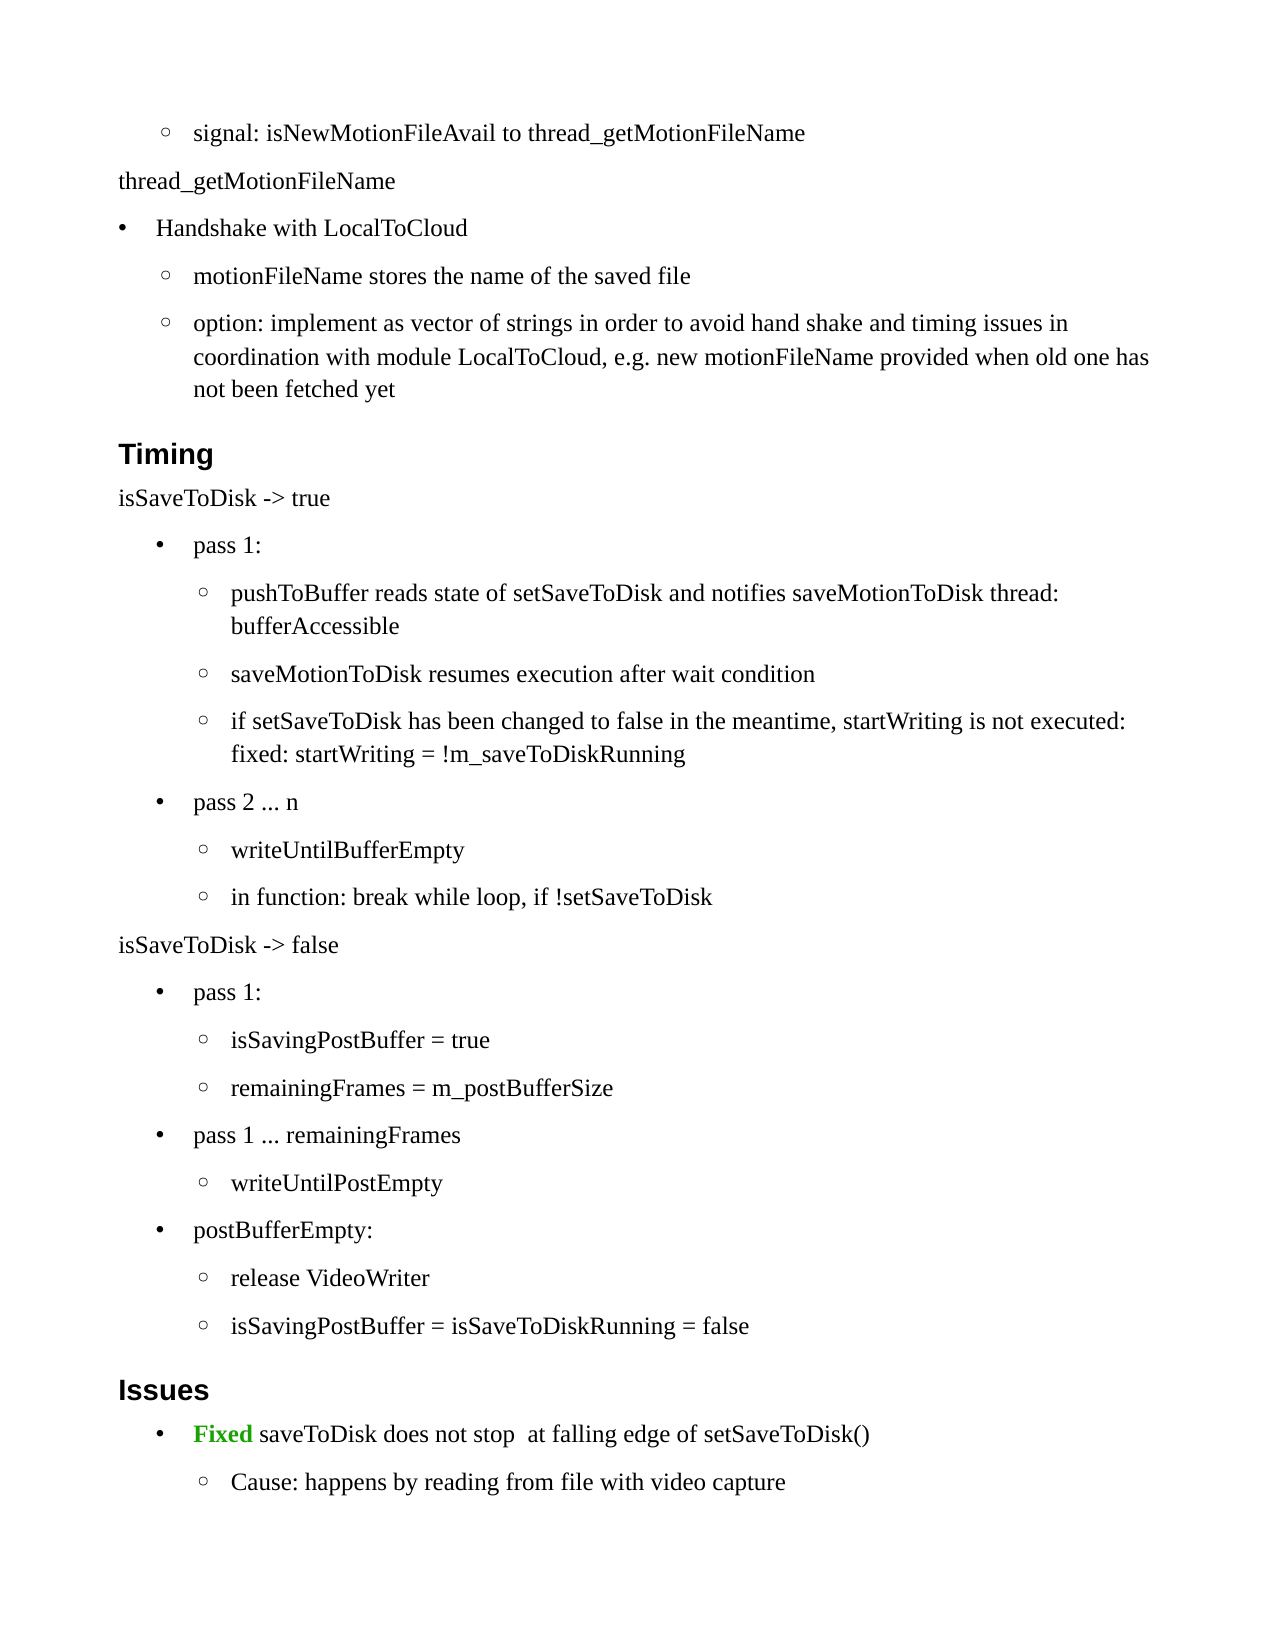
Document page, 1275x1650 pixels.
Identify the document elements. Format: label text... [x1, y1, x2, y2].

list isSaveToDisk -> false [118, 930, 1157, 959]
list if setSaveToDisk has been changed to false in the meantime, startWriting is not executed: fixed: startWriting = !m_saveToDiskRunning [193, 706, 1157, 768]
list Handshake with LocalToCloud [118, 213, 1157, 242]
list motionFileName stores the name of the saved file [156, 261, 1157, 290]
list in function: break while loop, if !setSaveToDisk [193, 882, 1157, 911]
list pass 1: [156, 531, 1157, 559]
list Fixed saveToDisk does not stop at falling edge of setSaveToDisk() [156, 1419, 1157, 1448]
list signal: isNewMotionFileAvail to thread_getMotionFileName [156, 118, 1157, 147]
text thread_getMotionFileName [118, 166, 1157, 194]
list pass 1: [156, 977, 1157, 1006]
list isSavingPostBuffer = isSaveToDiskRunning = false [193, 1311, 1157, 1339]
list writeUntilBufferEmpty [193, 835, 1157, 863]
list pass 1 ... remainingFrames [156, 1120, 1157, 1149]
list writeUntilPostEmpty [193, 1168, 1157, 1197]
subtitle Issues [118, 1373, 1157, 1407]
list pass 2 ... n [156, 787, 1157, 816]
text isSaveToDisk -> true [118, 483, 1157, 512]
list pushToBuffer reads state of setSaveToDisk and notifies saveMotionToDisk thread: bufferAccessible [193, 578, 1157, 640]
list postBufferEmpty: [156, 1216, 1157, 1244]
list remainingFrames = m_postBufferSize [193, 1073, 1157, 1101]
list saveMotionToDisk resumes execution after wait condition [193, 659, 1157, 688]
subtitle Timing [118, 437, 1157, 471]
list isSavingPostBuffer = true [193, 1025, 1157, 1054]
list Cause: happens by reading from file with video capture [193, 1467, 1157, 1496]
list option: implement as vector of strings in order to avoid hand shake and timing issues in coordination with module LocalToCloud, e.g. new motionFileName provided when old one has not been fetched yet [156, 308, 1157, 403]
list release VideoWriter [193, 1263, 1157, 1292]
